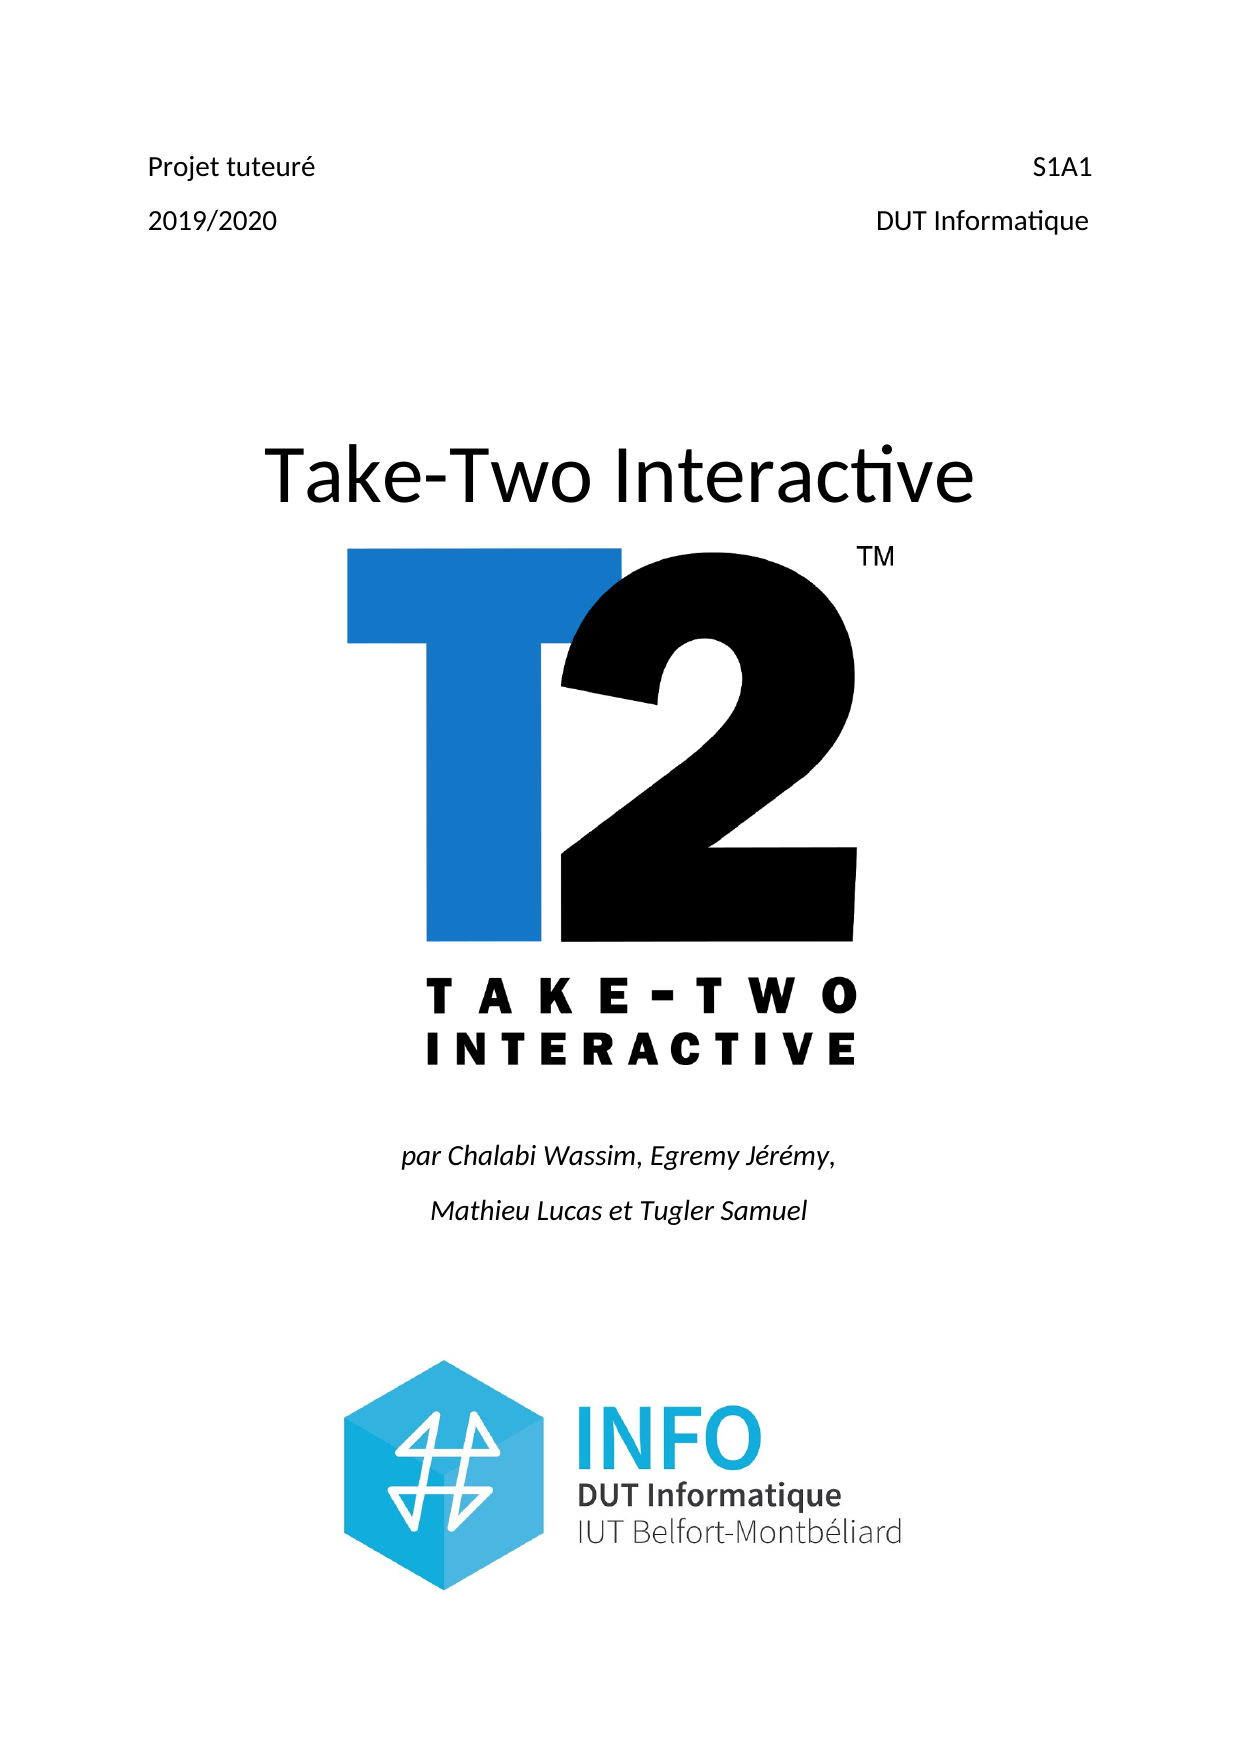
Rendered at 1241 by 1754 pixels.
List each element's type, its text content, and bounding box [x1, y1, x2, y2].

text Take-Two Interactive [148, 421, 1093, 523]
text par Chalabi Wassim, Egremy Jérémy, [148, 1137, 1093, 1173]
text Projet tuteuré S1A1 [148, 148, 1093, 183]
picture [323, 1343, 917, 1605]
text Mathieu Lucas et Tugler Samuel [148, 1192, 1093, 1228]
text 2019/2020 DUT Informatique [148, 202, 1093, 238]
picture [347, 546, 893, 1065]
